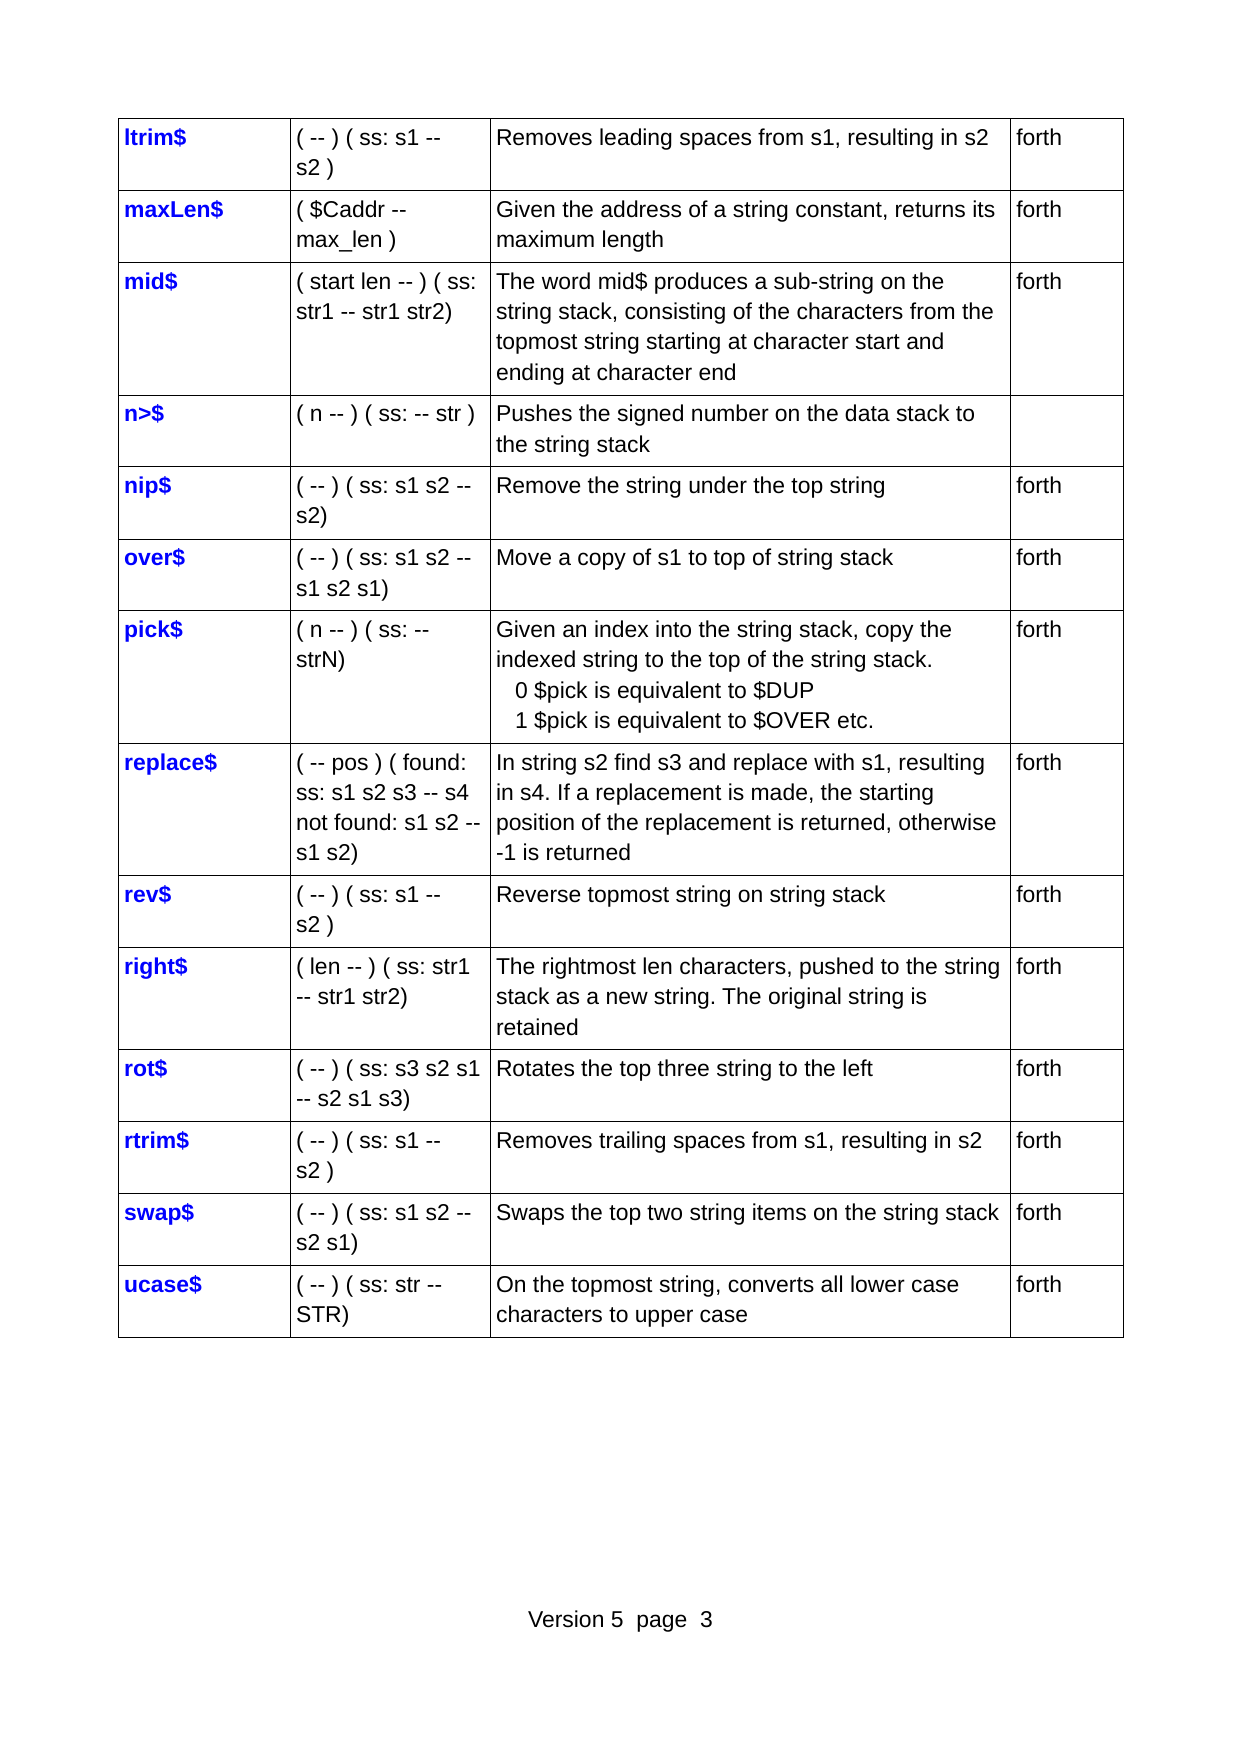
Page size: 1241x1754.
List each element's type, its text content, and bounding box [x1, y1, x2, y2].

table_cell forth [1011, 191, 1123, 262]
table_cell Move a copy of s1 to top of string stack [491, 540, 1010, 610]
table_cell over$ [119, 540, 290, 610]
table_cell forth [1011, 948, 1123, 1049]
table_cell right$ [119, 948, 290, 1049]
table_cell On the topmost string, converts all lower case characters to upper case [491, 1266, 1010, 1337]
table_cell swap$ [119, 1194, 290, 1265]
table_cell Swaps the top two string items on the string stack [491, 1194, 1010, 1265]
table_cell replace$ [119, 744, 290, 875]
table_cell forth [1011, 611, 1123, 743]
table_cell ( -- ) ( ss: s3 s2 s1 -- s2 s1 s3) [291, 1050, 490, 1121]
table_cell forth [1011, 744, 1123, 875]
table_cell forth [1011, 876, 1123, 947]
table_cell ( -- ) ( ss: s1 s2 -- s2 s1) [291, 1194, 490, 1265]
table_cell Pushes the signed number on the data stack to the string stack [491, 396, 1010, 466]
table_cell Reverse topmost string on string stack [491, 876, 1010, 947]
table_cell forth [1011, 467, 1123, 538]
table_cell ( len -- ) ( ss: str1 -- str1 str2) [291, 948, 490, 1049]
table_cell The word mid$ produces a sub-string on the string stack, consisting of the characters from the topmost string starting at character start and ending at character end [491, 263, 1010, 394]
table_cell ( -- ) ( ss: s1 -- s2 ) [291, 1122, 490, 1193]
table_cell ( $Caddr -- max_len ) [291, 191, 490, 262]
table_cell Removes leading spaces from s1, resulting in s2 [491, 119, 1010, 190]
table_cell ltrim$ [119, 119, 290, 190]
table_cell forth [1011, 119, 1123, 190]
table_cell Removes trailing spaces from s1, resulting in s2 [491, 1122, 1010, 1193]
table_cell n>$ [119, 396, 290, 466]
table_cell mid$ [119, 263, 290, 394]
table_cell forth [1011, 1194, 1123, 1265]
table_cell maxLen$ [119, 191, 290, 262]
table_cell forth [1011, 1122, 1123, 1193]
table_cell ( -- ) ( ss: s1 -- s2 ) [291, 876, 490, 947]
table_cell rot$ [119, 1050, 290, 1121]
table_cell ( n -- ) ( ss: -- str ) [291, 396, 490, 466]
table_cell rtrim$ [119, 1122, 290, 1193]
table_cell Remove the string under the top string [491, 467, 1010, 538]
table_cell [1011, 396, 1123, 466]
table_cell ucase$ [119, 1266, 290, 1337]
table_cell Given an index into the string stack, copy the indexed string to the top of the string stack. 0 $pick is equivalent to $DUP 1 $pick is equivalent to $OVER etc. [491, 611, 1010, 743]
table_cell ( start len -- ) ( ss: str1 -- str1 str2) [291, 263, 490, 394]
table_cell ( n -- ) ( ss: -- strN) [291, 611, 490, 743]
table_cell Rotates the top three string to the left [491, 1050, 1010, 1121]
table_cell Given the address of a string constant, returns its maximum length [491, 191, 1010, 262]
table_cell nip$ [119, 467, 290, 538]
table_cell ( -- ) ( ss: s1 s2 -- s1 s2 s1) [291, 540, 490, 610]
table_cell pick$ [119, 611, 290, 743]
table_cell forth [1011, 1266, 1123, 1337]
table_cell The rightmost len characters, pushed to the string stack as a new string. The original string is retained [491, 948, 1010, 1049]
table_cell forth [1011, 263, 1123, 394]
table_cell forth [1011, 1050, 1123, 1121]
table_cell In string s2 find s3 and replace with s1, resulting in s4. If a replacement is made, the starting position of the replacement is returned, otherwise -1 is returned [491, 744, 1010, 875]
table_cell forth [1011, 540, 1123, 610]
table_cell ( -- ) ( ss: str -- STR) [291, 1266, 490, 1337]
table_cell ( -- ) ( ss: s1 s2 -- s2) [291, 467, 490, 538]
table_cell ( -- ) ( ss: s1 -- s2 ) [291, 119, 490, 190]
table_cell ( -- pos ) ( found: ss: s1 s2 s3 -- s4 not found: s1 s2 -- s1 s2) [291, 744, 490, 875]
table_cell rev$ [119, 876, 290, 947]
